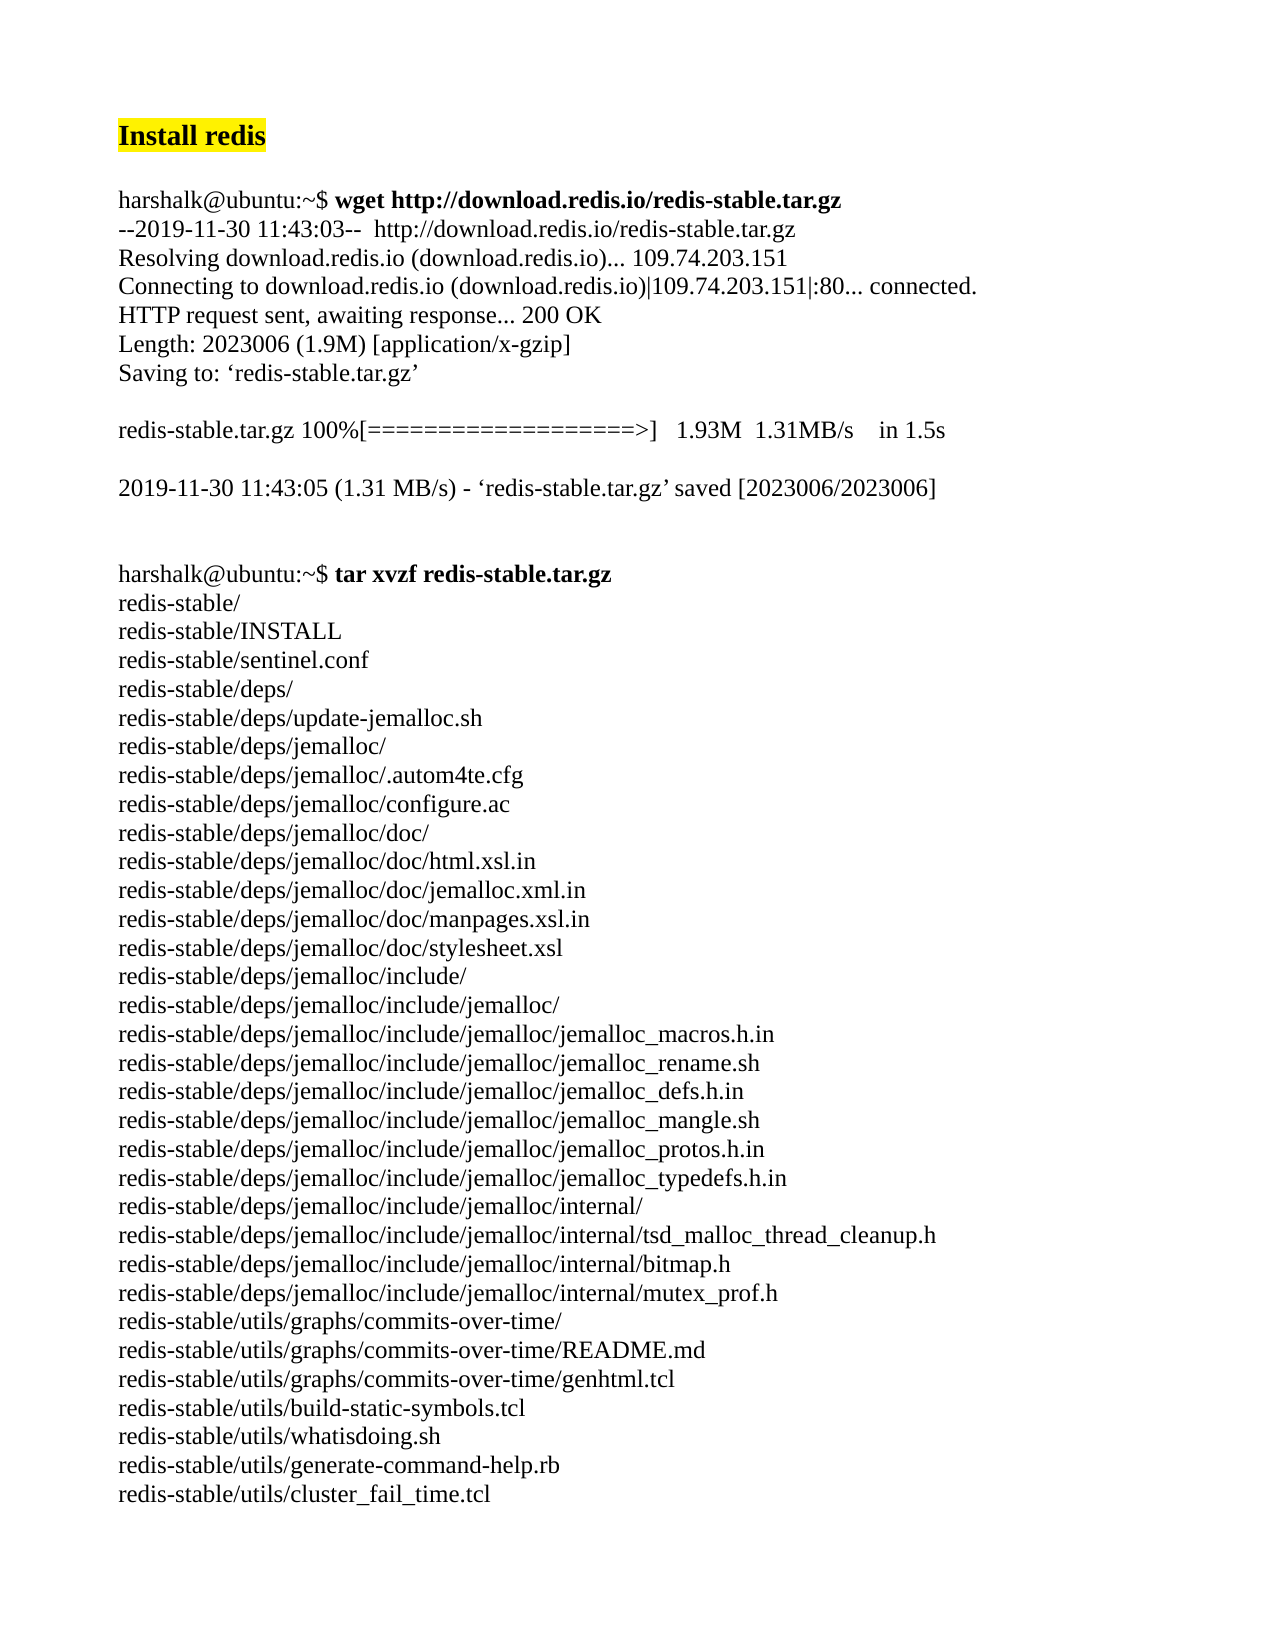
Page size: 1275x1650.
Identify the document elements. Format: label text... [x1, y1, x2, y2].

text redis-stable/deps/jemalloc/doc/stylesheet.xsl [118, 933, 1157, 961]
text harshalk@ubuntu:~$ tar xvzf redis-stable.tar.gz [118, 559, 1157, 588]
text redis-stable/deps/jemalloc/include/ [118, 961, 1157, 990]
text redis-stable/deps/jemalloc/include/jemalloc/internal/ [118, 1191, 1157, 1220]
text redis-stable/sentinel.conf [118, 645, 1157, 674]
text redis-stable/utils/build-static-symbols.tcl [118, 1393, 1157, 1421]
text redis-stable/deps/jemalloc/include/jemalloc/internal/bitmap.h [118, 1249, 1157, 1278]
text redis-stable/utils/graphs/commits-over-time/ [118, 1306, 1157, 1335]
text redis-stable/deps/jemalloc/configure.ac [118, 789, 1157, 818]
text HTTP request sent, awaiting response... 200 OK [118, 300, 1157, 329]
text redis-stable/deps/jemalloc/include/jemalloc/jemalloc_rename.sh [118, 1048, 1157, 1076]
text Install redis [118, 118, 1157, 152]
text redis-stable/deps/jemalloc/include/jemalloc/internal/tsd_malloc_thread_cleanup.h [118, 1220, 1157, 1249]
text redis-stable/deps/jemalloc/include/jemalloc/internal/mutex_prof.h [118, 1278, 1157, 1306]
text redis-stable/utils/cluster_fail_time.tcl [118, 1479, 1157, 1508]
text redis-stable/deps/jemalloc/doc/ [118, 818, 1157, 846]
text redis-stable/deps/jemalloc/include/jemalloc/jemalloc_mangle.sh [118, 1105, 1157, 1134]
text redis-stable/deps/update-jemalloc.sh [118, 703, 1157, 731]
text redis-stable/deps/jemalloc/include/jemalloc/jemalloc_defs.h.in [118, 1076, 1157, 1105]
text redis-stable.tar.gz 100%[===================>] 1.93M 1.31MB/s in 1.5s [118, 415, 1157, 444]
text redis-stable/utils/graphs/commits-over-time/genhtml.tcl [118, 1364, 1157, 1393]
text redis-stable/INSTALL [118, 616, 1157, 645]
text Connecting to download.redis.io (download.redis.io)|109.74.203.151|:80... connected. [118, 271, 1157, 300]
text 2019-11-30 11:43:05 (1.31 MB/s) - ‘redis-stable.tar.gz’ saved [2023006/2023006] [118, 473, 1157, 501]
text redis-stable/deps/jemalloc/doc/jemalloc.xml.in [118, 875, 1157, 904]
text redis-stable/utils/whatisdoing.sh [118, 1421, 1157, 1450]
text redis-stable/deps/jemalloc/.autom4te.cfg [118, 760, 1157, 789]
text redis-stable/deps/jemalloc/doc/html.xsl.in [118, 846, 1157, 875]
text Length: 2023006 (1.9M) [application/x-gzip] [118, 329, 1157, 358]
text redis-stable/deps/ [118, 674, 1157, 703]
text redis-stable/utils/generate-command-help.rb [118, 1450, 1157, 1479]
text redis-stable/deps/jemalloc/include/jemalloc/ [118, 990, 1157, 1019]
text redis-stable/ [118, 588, 1157, 616]
text harshalk@ubuntu:~$ wget http://download.redis.io/redis-stable.tar.gz [118, 185, 1157, 214]
text Resolving download.redis.io (download.redis.io)... 109.74.203.151 [118, 243, 1157, 271]
text redis-stable/deps/jemalloc/doc/manpages.xsl.in [118, 904, 1157, 933]
text --2019-11-30 11:43:03-- http://download.redis.io/redis-stable.tar.gz [118, 214, 1157, 243]
text redis-stable/deps/jemalloc/ [118, 731, 1157, 760]
text redis-stable/utils/graphs/commits-over-time/README.md [118, 1335, 1157, 1364]
text redis-stable/deps/jemalloc/include/jemalloc/jemalloc_macros.h.in [118, 1019, 1157, 1048]
text redis-stable/deps/jemalloc/include/jemalloc/jemalloc_typedefs.h.in [118, 1163, 1157, 1191]
text redis-stable/deps/jemalloc/include/jemalloc/jemalloc_protos.h.in [118, 1134, 1157, 1163]
text Saving to: ‘redis-stable.tar.gz’ [118, 358, 1157, 386]
